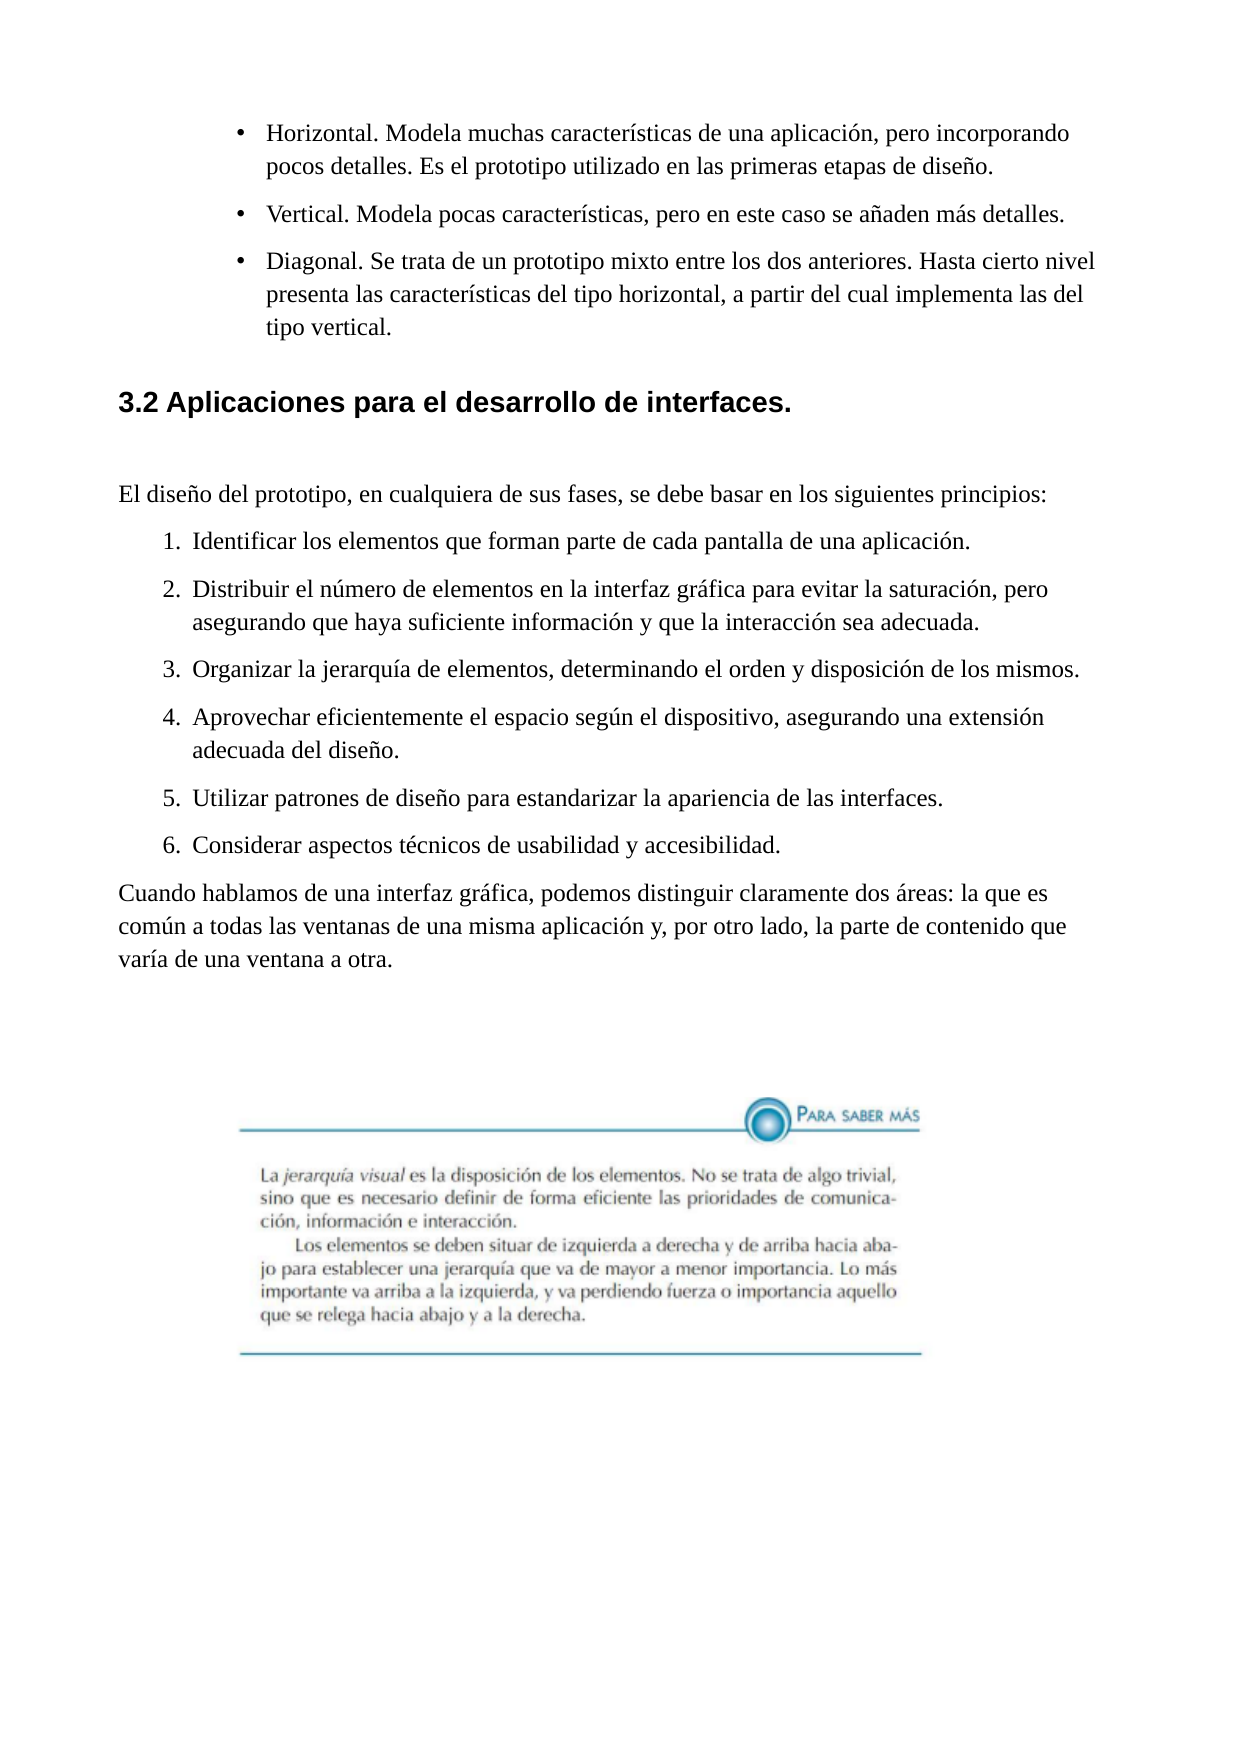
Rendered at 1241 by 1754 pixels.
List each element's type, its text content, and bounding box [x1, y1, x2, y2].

list Aprovechar eficientemente el espacio según el dispositivo, asegurando una extensión adecuada del diseño. [162, 702, 1122, 764]
text Cuando hablamos de una interfaz gráfica, podemos distinguir claramente dos áreas: la que es común a todas las ventanas de una misma aplicación y, por otro lado, la parte de contenido que varía de una ventana a otra. [118, 878, 1122, 973]
list Organizar la jerarquía de elementos, determinando el orden y disposición de los mismos. [162, 654, 1122, 683]
list Identificar los elementos que forman parte de cada pantalla de una aplicación. [162, 526, 1122, 555]
list Distribuir el número de elementos en la interfaz gráfica para evitar la saturación, pero asegurando que haya suficiente información y que la interacción sea adecuada. [162, 574, 1122, 636]
text El diseño del prototipo, en cualquiera de sus fases, se debe basar en los siguientes principios: [118, 479, 1122, 507]
subtitle 3.2 Aplicaciones para el desarrollo de interfaces. [118, 385, 1122, 418]
list Horizontal. Modela muchas características de una aplicación, pero incorporando pocos detalles. Es el prototipo utilizado en las primeras etapas de diseño. [236, 118, 1122, 180]
list Diagonal. Se trata de un prototipo mixto entre los dos anteriores. Hasta cierto nivel presenta las características del tipo horizontal, a partir del cual implementa las del tipo vertical. [236, 246, 1122, 341]
picture [220, 1097, 992, 1399]
list Vertical. Modela pocas características, pero en este caso se añaden más detalles. [236, 199, 1122, 227]
list Utilizar patrones de diseño para estandarizar la apariencia de las interfaces. [162, 783, 1122, 811]
list Considerar aspectos técnicos de usabilidad y accesibilidad. [162, 830, 1122, 859]
